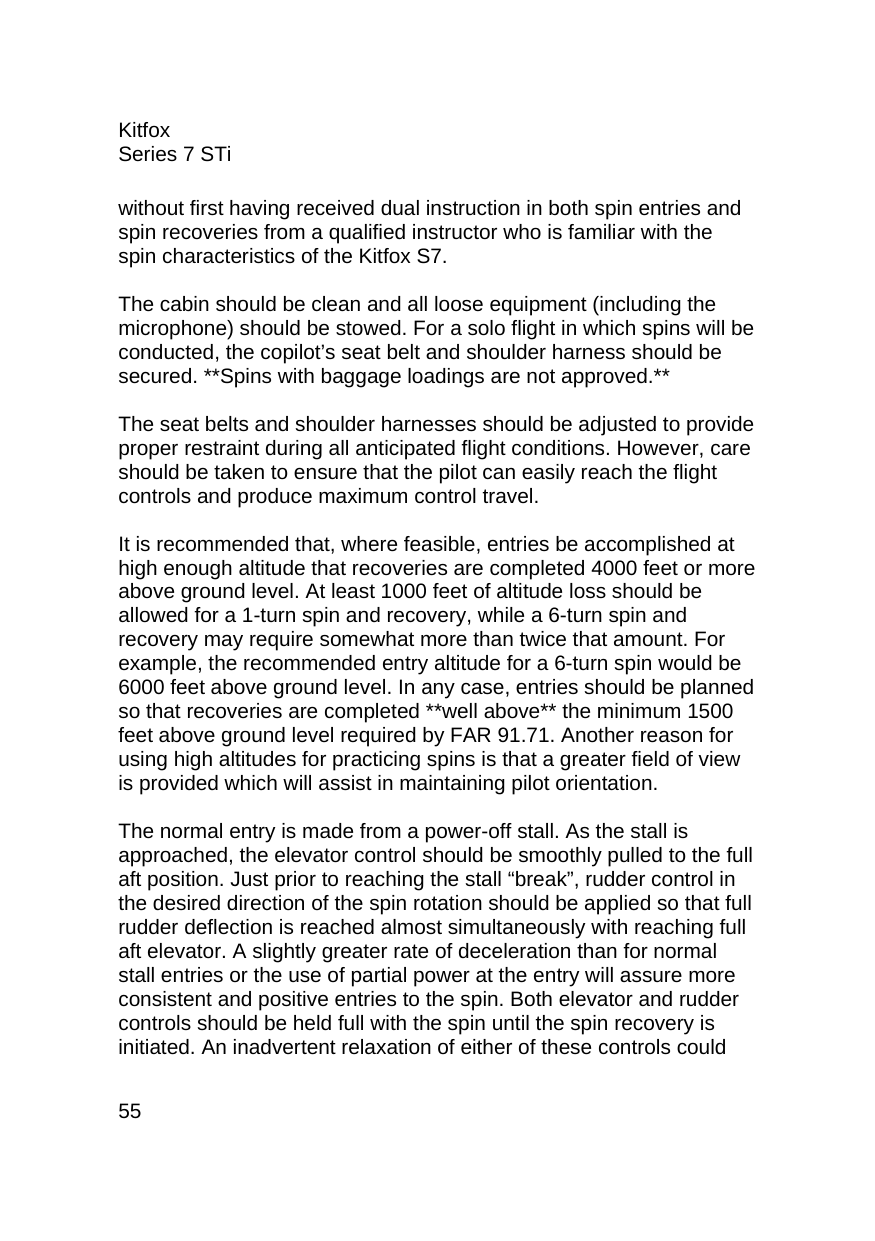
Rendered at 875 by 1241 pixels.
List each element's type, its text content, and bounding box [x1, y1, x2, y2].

text The cabin should be clean and all loose equipment (including the microphone) should be stowed. For a solo flight in which spins will be conducted, the copilot’s seat belt and shoulder harness should be secured. **Spins with baggage loadings are not approved.** [118, 292, 756, 388]
text without first having received dual instruction in both spin entries and spin recoveries from a qualified instructor who is familiar with the spin characteristics of the Kitfox S7. [118, 196, 756, 268]
text The normal entry is made from a power-off stall. As the stall is approached, the elevator control should be smoothly pulled to the full aft position. Just prior to reaching the stall “break”, rudder control in the desired direction of the spin rotation should be applied so that full rudder deflection is reached almost simultaneously with reaching full aft elevator. A slightly greater rate of deceleration than for normal stall entries or the use of partial power at the entry will assure more consistent and positive entries to the spin. Both elevator and rudder controls should be held full with the spin until the spin recovery is initiated. An inadvertent relaxation of either of these controls could [118, 819, 756, 1058]
text The seat belts and shoulder harnesses should be adjusted to provide proper restraint during all anticipated flight conditions. However, care should be taken to ensure that the pilot can easily reach the flight controls and produce maximum control travel. [118, 412, 756, 507]
text It is recommended that, where feasible, entries be accomplished at high enough altitude that recoveries are completed 4000 feet or more above ground level. At least 1000 feet of altitude loss should be allowed for a 1-turn spin and recovery, while a 6-turn spin and recovery may require somewhat more than twice that amount. For example, the recommended entry altitude for a 6-turn spin would be 6000 feet above ground level. In any case, entries should be planned so that recoveries are completed **well above** the minimum 1500 feet above ground level required by FAR 91.71. Another reason for using high altitudes for practicing spins is that a greater field of view is provided which will assist in maintaining pilot orientation. [118, 531, 756, 795]
